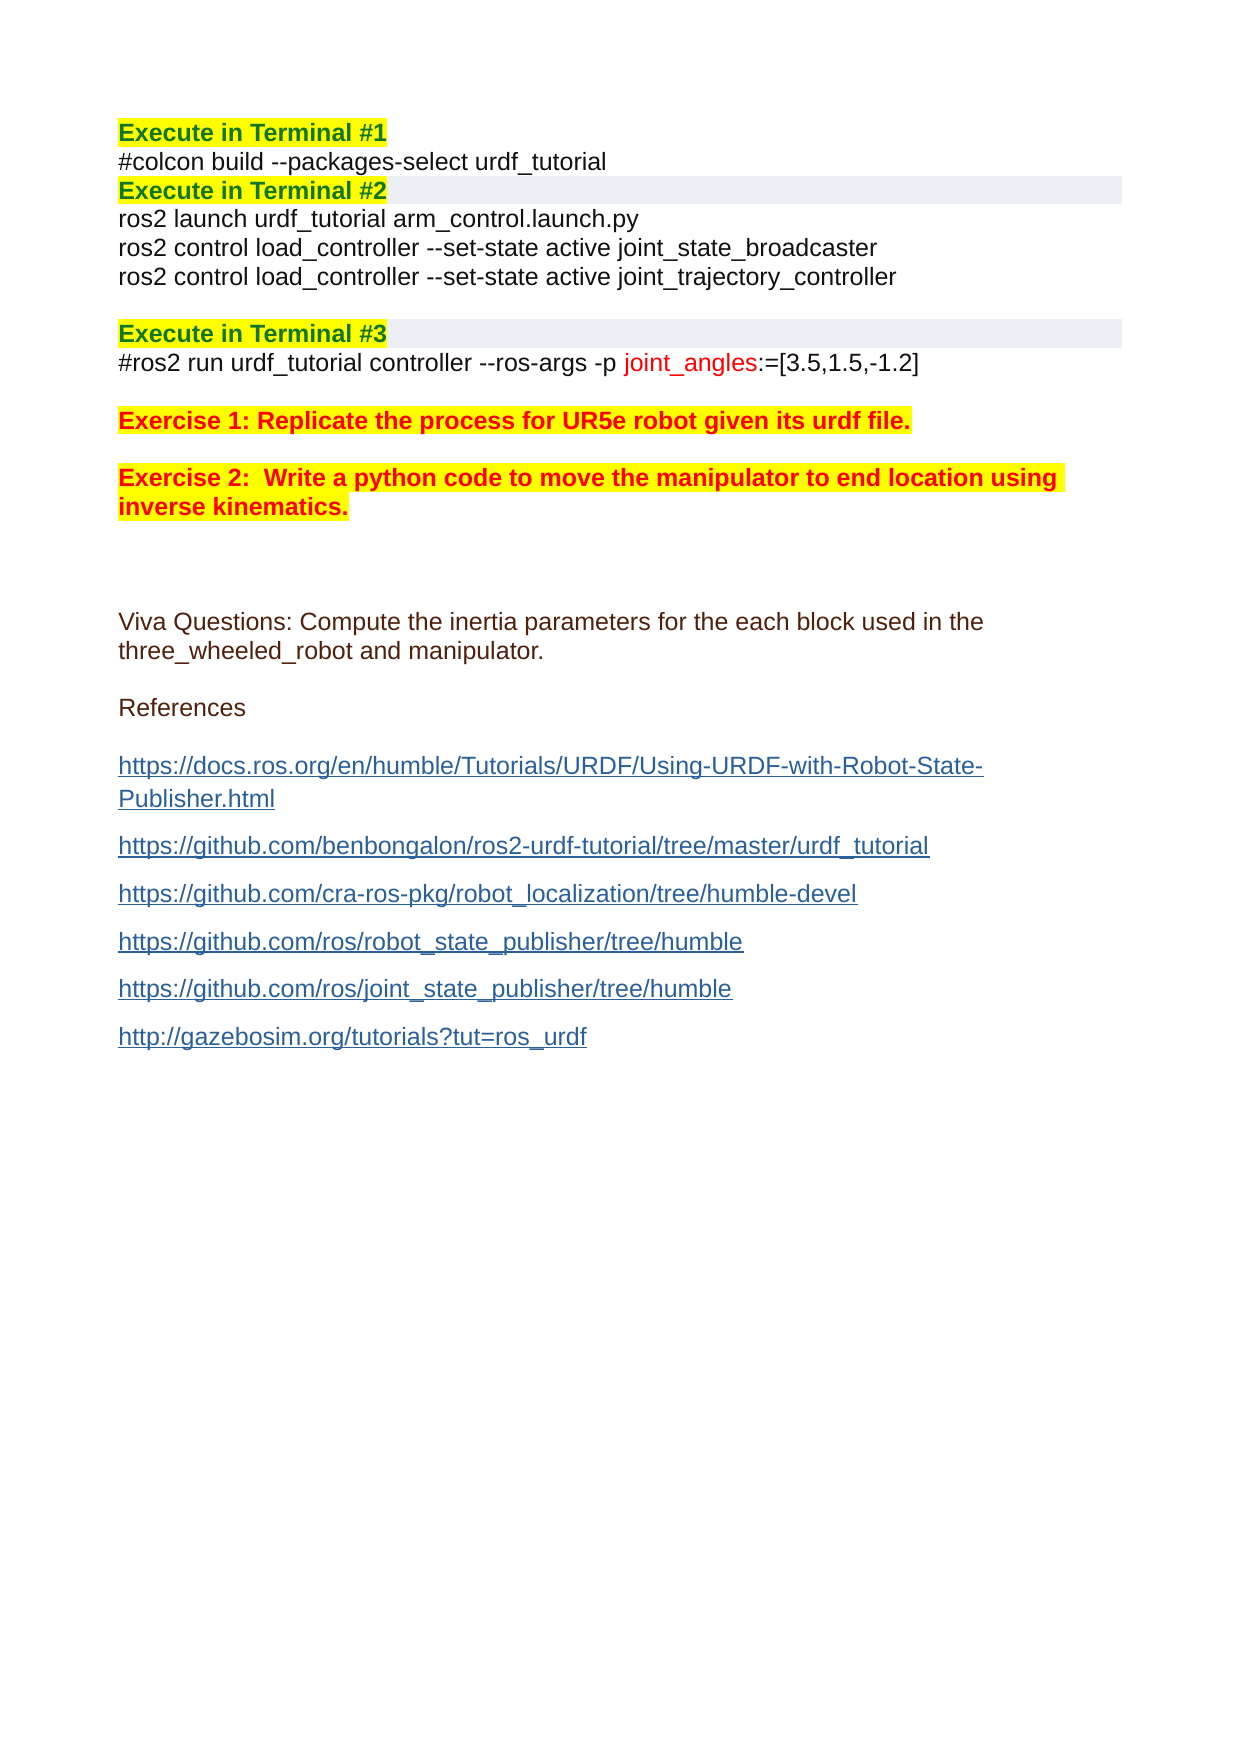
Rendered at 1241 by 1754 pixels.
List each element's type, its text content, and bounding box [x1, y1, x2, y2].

text http://gazebosim.org/tutorials?tut=ros_urdf [118, 1022, 1122, 1050]
text https://docs.ros.org/en/humble/Tutorials/URDF/Using-URDF-with-Robot-State-Publisher.html [118, 751, 1122, 812]
text Exercise 1: Replicate the process for UR5e robot given its urdf file. [118, 406, 1122, 434]
text #ros2 run urdf_tutorial controller --ros-args -p joint_angles:=[3.5,1.5,-1.2] [118, 348, 1122, 377]
text ros2 launch urdf_tutorial arm_control.launch.py [118, 204, 1122, 233]
text Viva Questions: Compute the inertia parameters for the each block used in the three_wheeled_robot and manipulator. [118, 607, 1122, 664]
text https://github.com/benbongalon/ros2-urdf-tutorial/tree/master/urdf_tutorial [118, 831, 1122, 860]
text #colcon build --packages-select urdf_tutorial [118, 147, 1122, 176]
text Execute in Terminal #2 [118, 176, 1122, 204]
text References [118, 693, 1122, 722]
text Execute in Terminal #1 [118, 118, 1122, 147]
text ros2 control load_controller --set-state active joint_state_broadcaster [118, 233, 1122, 262]
text https://github.com/ros/robot_state_publisher/tree/humble [118, 926, 1122, 955]
text https://github.com/ros/joint_state_publisher/tree/humble [118, 974, 1122, 1003]
text Exercise 2: Write a python code to move the manipulator to end location using inverse kinematics. [118, 463, 1122, 521]
text Execute in Terminal #3 [118, 319, 1122, 348]
text https://github.com/cra-ros-pkg/robot_localization/tree/humble-devel [118, 879, 1122, 908]
text ros2 control load_controller --set-state active joint_trajectory_controller [118, 262, 1122, 291]
